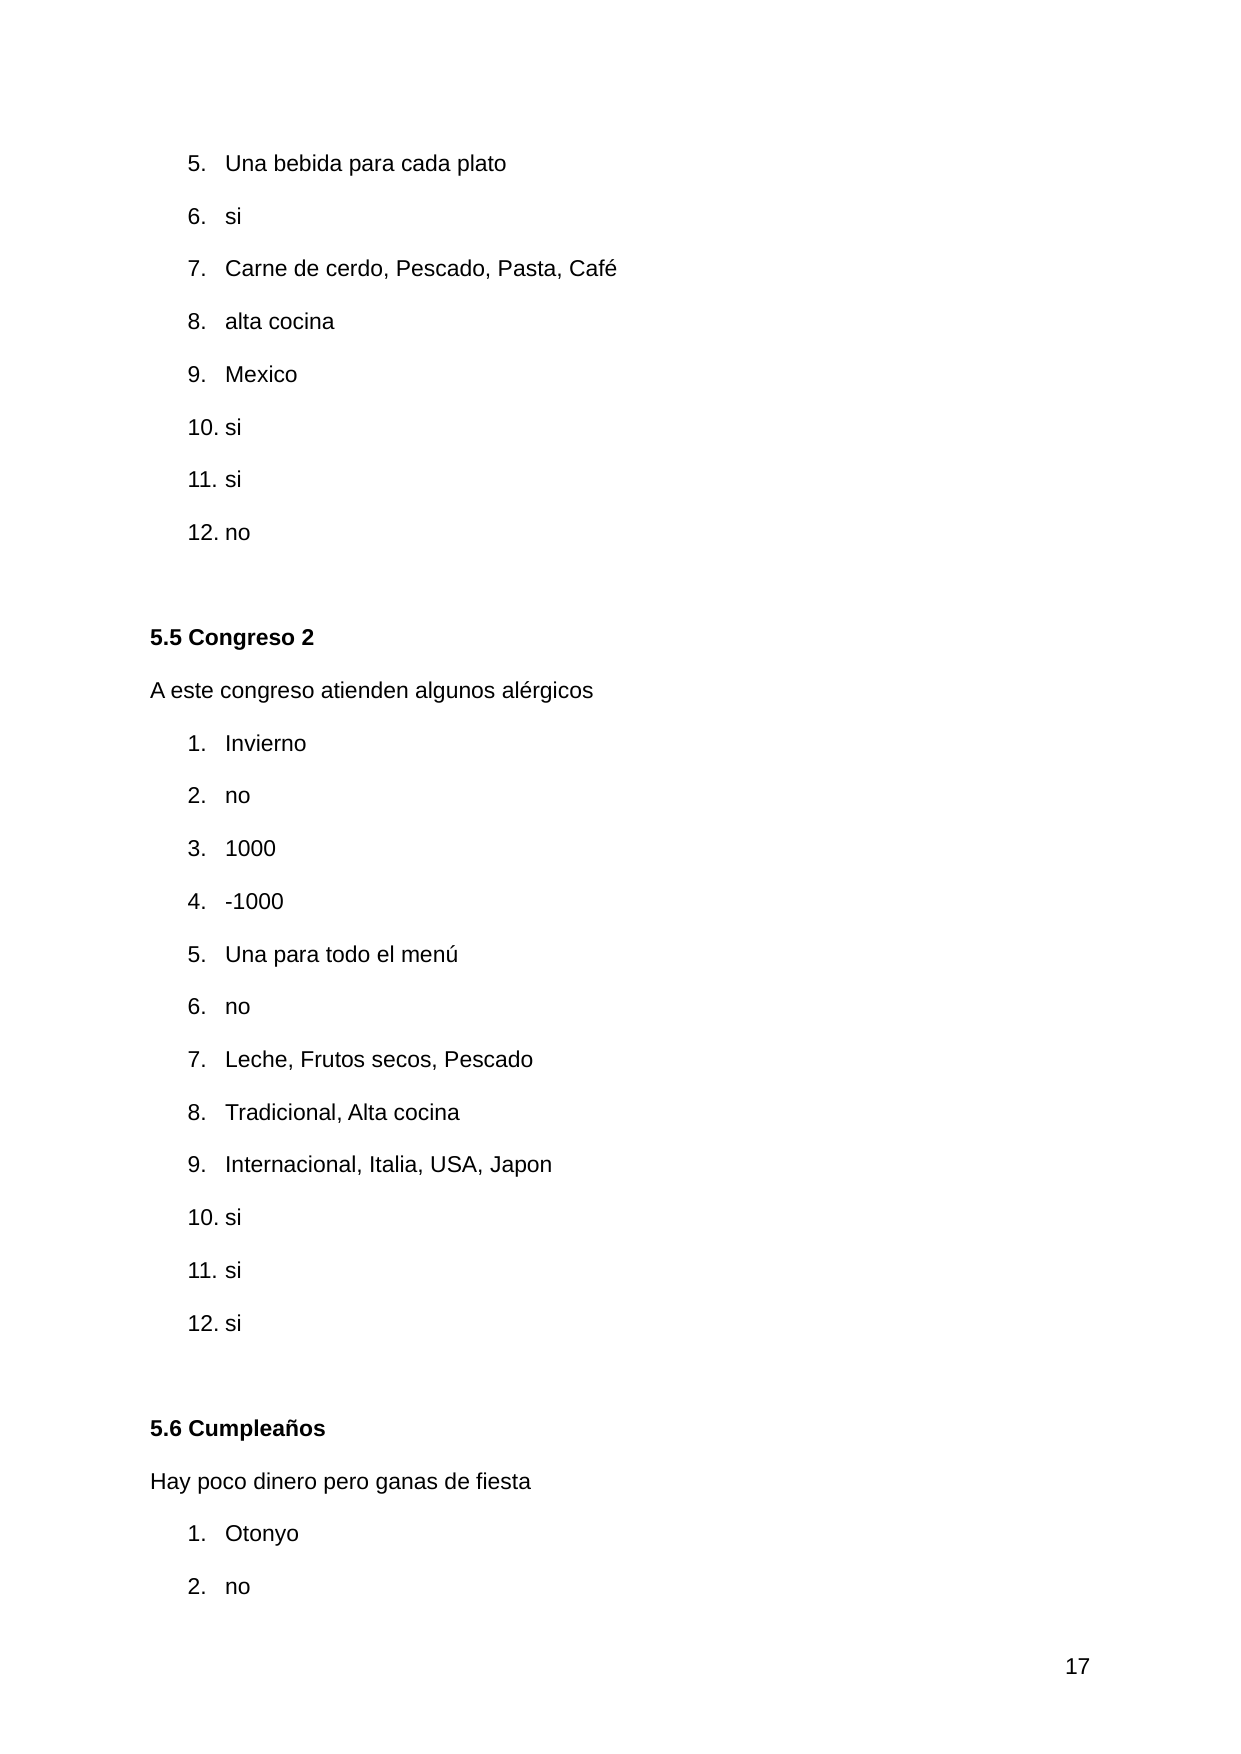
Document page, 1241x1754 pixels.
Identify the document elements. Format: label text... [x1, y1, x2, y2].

list Internacional, Italia, USA, Japon [187, 1151, 1090, 1178]
list 1000 [187, 835, 1090, 862]
list si [187, 1257, 1090, 1283]
list Mexico [187, 361, 1090, 387]
list no [187, 782, 1090, 809]
list si [187, 203, 1090, 229]
list si [187, 1309, 1090, 1336]
text A este congreso atienden algunos alérgicos [150, 677, 1090, 703]
list -1000 [187, 888, 1090, 914]
list Carne de cerdo, Pescado, Pasta, Café [187, 255, 1090, 282]
list si [187, 466, 1090, 493]
list no [187, 1573, 1090, 1599]
list no [187, 519, 1090, 545]
list no [187, 993, 1090, 1020]
list alta cocina [187, 308, 1090, 334]
list si [187, 413, 1090, 440]
list Otonyo [187, 1520, 1090, 1547]
list Una bebida para cada plato [187, 150, 1090, 176]
text 5.5 Congreso 2 [150, 624, 1090, 651]
list si [187, 1204, 1090, 1231]
text Hay poco dinero pero ganas de fiesta [150, 1468, 1090, 1494]
list Leche, Frutos secos, Pescado [187, 1046, 1090, 1072]
list Tradicional, Alta cocina [187, 1099, 1090, 1125]
text 5.6 Cumpleaños [150, 1415, 1090, 1441]
list Invierno [187, 730, 1090, 756]
list Una para todo el menú [187, 941, 1090, 967]
